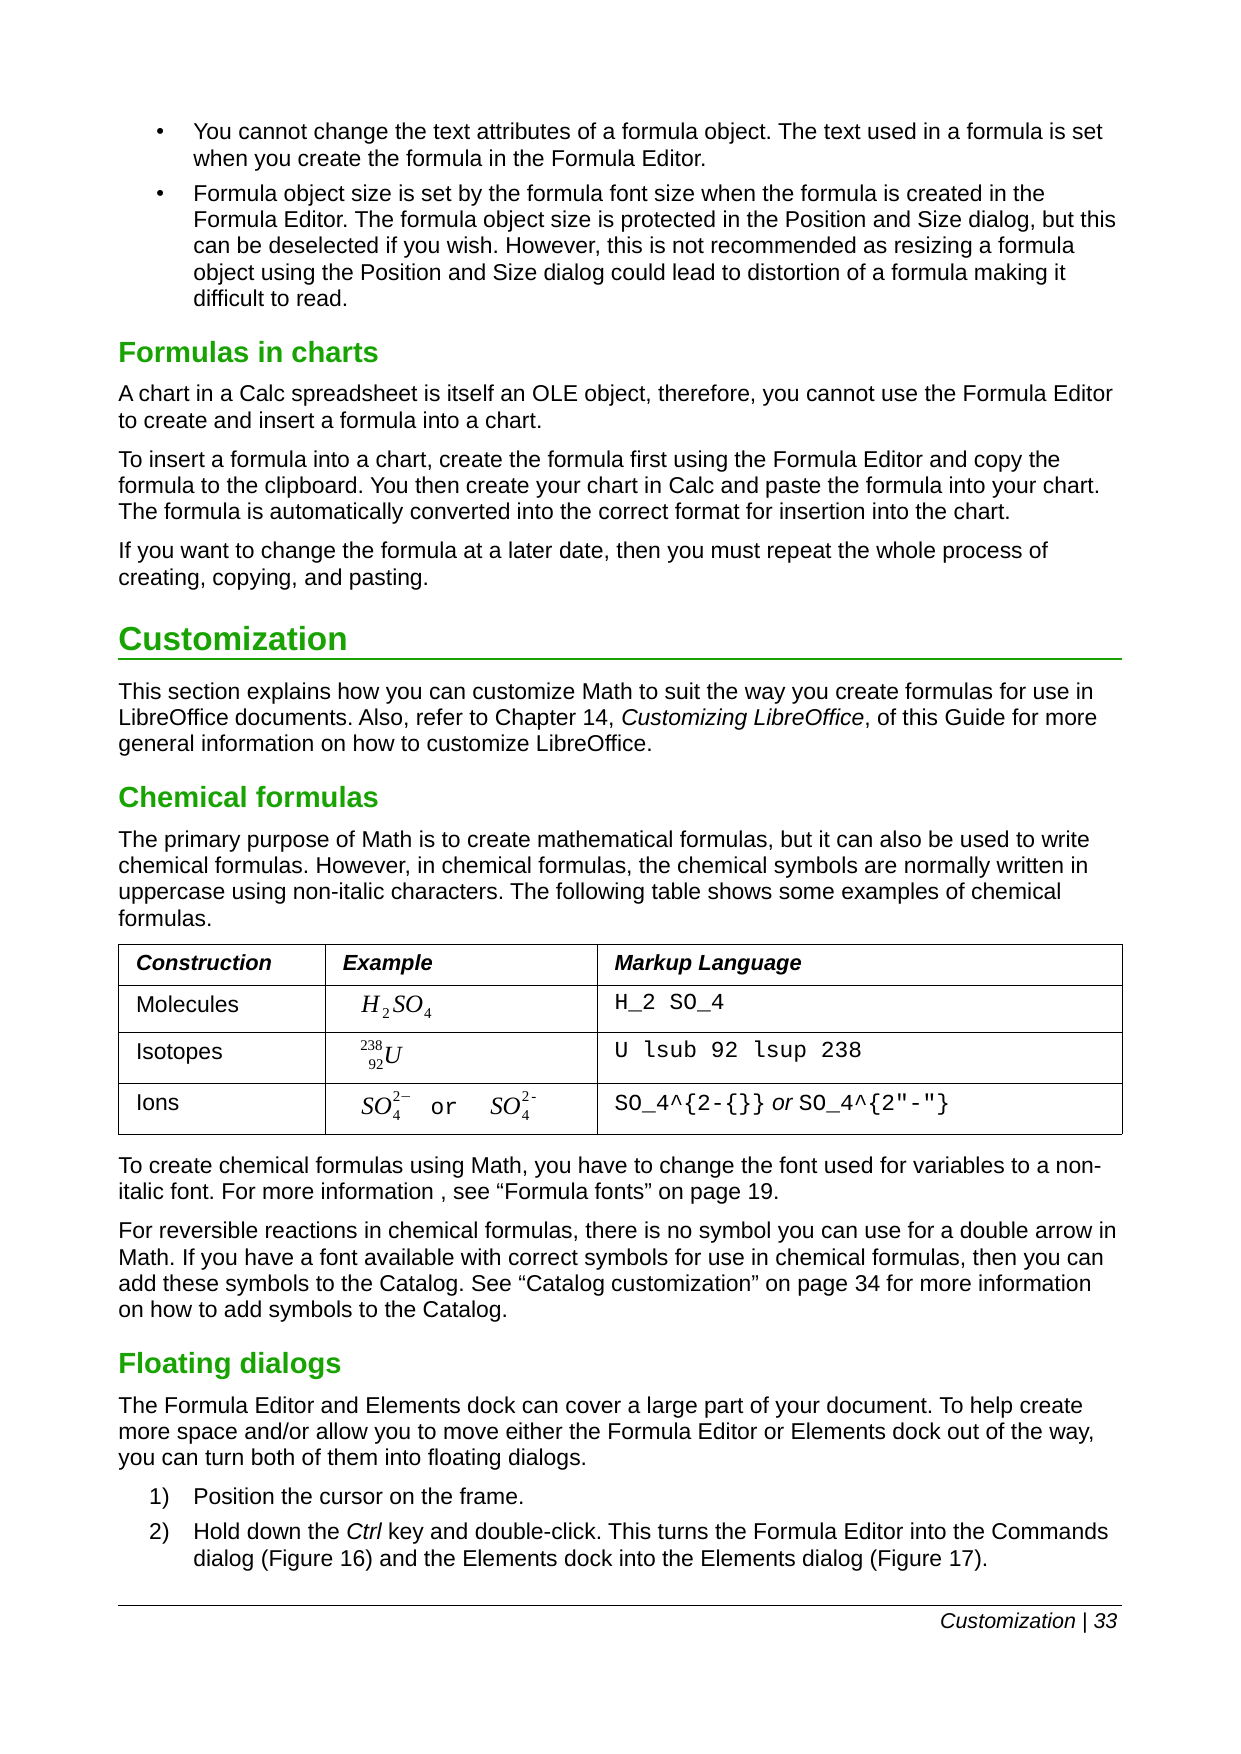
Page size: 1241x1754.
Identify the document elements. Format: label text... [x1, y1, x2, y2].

subtitle Chemical formulas [118, 780, 1122, 814]
subtitle Formulas in charts [118, 335, 1122, 369]
text If you want to change the formula at a later date, then you must repeat the whole process of creating, copying, and pasting. [118, 537, 1122, 590]
list You cannot change the text attributes of a formula object. The text used in a formula is set when you create the formula in the Formula Editor. [156, 118, 1122, 171]
list Formula object size is set by the formula font size when the formula is created in the Formula Editor. The formula object size is protected in the Position and Size dialog, but this can be deselected if you wish. However, this is not recommended as resizing a formula object using the Position and Size dialog could lead to distortion of a formula making it difficult to read. [156, 180, 1122, 311]
text This section explains how you can customize Math to suit the way you create formulas for use in LibreOffice documents. Also, refer to Chapter 14, Customizing LibreOffice, of this Guide for more general information on how to customize LibreOffice. [118, 678, 1122, 757]
text The Formula Editor and Elements dock can cover a large part of your document. To help create more space and/or allow you to move either the Formula Editor or Elements dock out of the way, you can turn both of them into floating dialogs. [118, 1392, 1122, 1471]
table_cell Ions [119, 1084, 325, 1134]
table_cell [326, 986, 597, 1032]
table_cell Molecules [119, 986, 325, 1032]
table_header Example [326, 945, 597, 985]
table_cell H_2 SO_4 [598, 986, 1122, 1032]
subtitle Customization [118, 619, 1122, 658]
table_cell U lsub 92 lsup 238 [598, 1033, 1122, 1083]
table_cell or [326, 1084, 597, 1134]
list Hold down the Ctrl key and double-click. This turns the Formula Editor into the Commands dialog (Figure 16) and the Elements dock into the Elements dialog (Figure 17). [169, 1518, 1122, 1571]
text To insert a formula into a chart, create the formula first using the Formula Editor and copy the formula to the clipboard. You then create your chart in Calc and paste the formula into your chart. The formula is automatically converted into the correct format for insertion into the chart. [118, 446, 1122, 525]
list Position the cursor on the frame. [169, 1483, 1122, 1509]
table_header Markup Language [598, 945, 1122, 985]
table_header Construction [119, 945, 325, 985]
text The primary purpose of Math is to create mathematical formulas, but it can also be used to write chemical formulas. However, in chemical formulas, the chemical symbols are normally written in uppercase using non-italic characters. The following table shows some examples of chemical formulas. [118, 826, 1122, 931]
table_cell SO_4^{2-{}} or SO_4^{2"-"} [598, 1084, 1122, 1134]
subtitle Floating dialogs [118, 1346, 1122, 1380]
table_cell Isotopes [119, 1033, 325, 1083]
text For reversible reactions in chemical formulas, there is no symbol you can use for a double arrow in Math. If you have a font available with correct symbols for use in chemical formulas, then you can add these symbols to the Catalog. See “Catalog customization” on page 34 for more information on how to add symbols to the Catalog. [118, 1217, 1122, 1323]
table_cell [326, 1033, 597, 1083]
text To create chemical formulas using Math, you have to change the font used for variables to a non-italic font. For more information , see “Formula fonts” on page 19. [118, 1152, 1122, 1205]
text A chart in a Calc spreadsheet is itself an OLE object, therefore, you cannot use the Formula Editor to create and insert a formula into a chart. [118, 380, 1122, 433]
